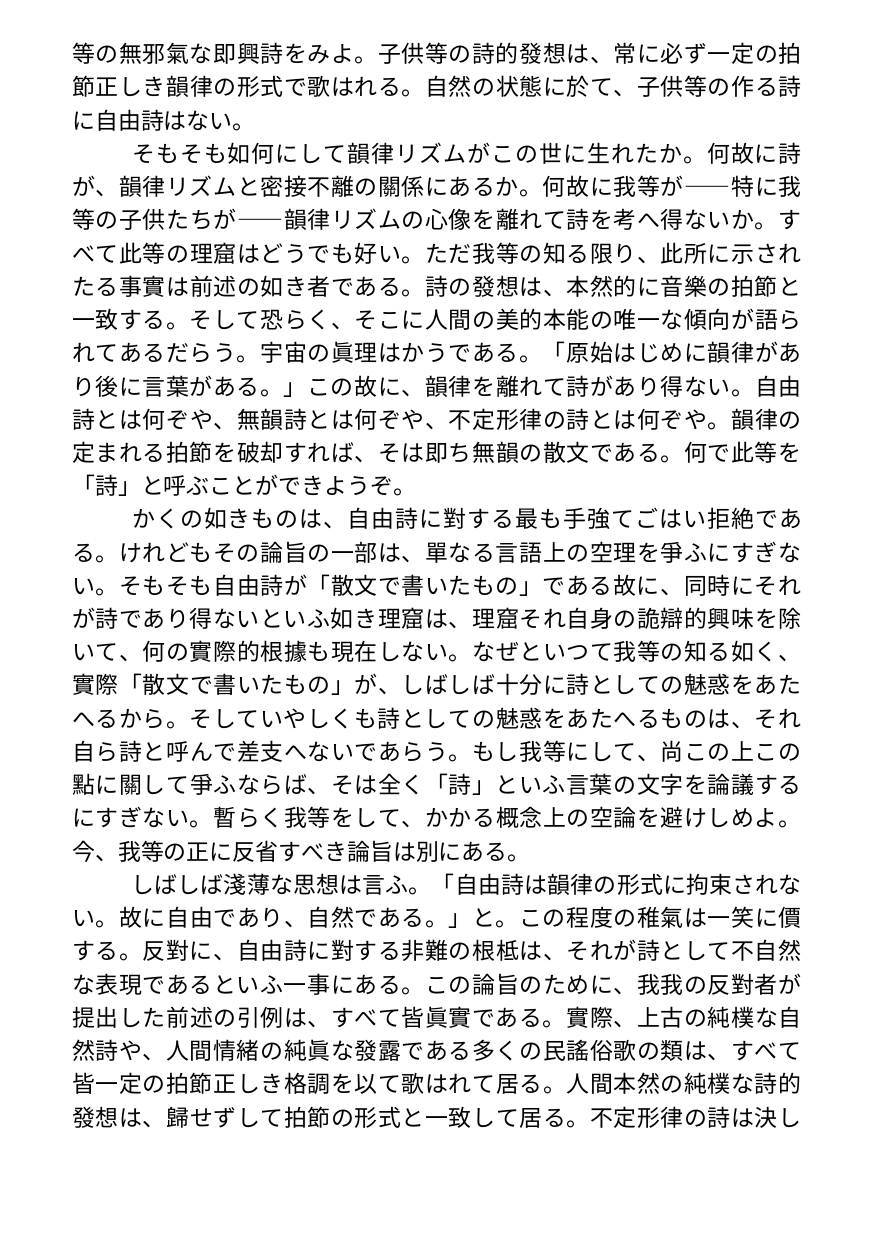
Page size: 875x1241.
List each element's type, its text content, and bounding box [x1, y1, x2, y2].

text そもそも如何にして韻律リズムがこの世に生れたか。何故に詩が、韻律リズムと密接不離の關係にあるか。何故に我等が――特に我等の子供たちが――韻律リズムの心像を離れて詩を考へ得ないか。すべて此等の理窟はどうでも好い。ただ我等の知る限り、此所に示されたる事實は前述の如き者である。詩の發想は、本然的に音樂の拍節と一致する。そして恐らく、そこに人間の美的本能の唯一な傾向が語られてあるだらう。宇宙の眞理はかうである。「原始はじめに韻律があり後に言葉がある。」この故に、韻律を離れて詩があり得ない。自由詩とは何ぞや、無韻詩とは何ぞや、不定形律の詩とは何ぞや。韻律の定まれる拍節を破却すれば、そは即ち無韻の散文である。何で此等を「詩」と呼ぶことができようぞ。 [72, 136, 802, 501]
text かくの如きものは、自由詩に對する最も手強てごはい拒絶である。けれどもその論旨の一部は、單なる言語上の空理を爭ふにすぎない。そもそも自由詩が「散文で書いたもの」である故に、同時にそれが詩であり得ないといふ如き理窟は、理窟それ自身の詭辯的興味を除いて、何の實際的根據も現在しない。なぜといつて我等の知る如く、實際「散文で書いたもの」が、しばしば十分に詩としての魅惑をあたへるから。そしていやしくも詩としての魅惑をあたへるものは、それ自ら詩と呼んで差支へないであらう。もし我等にして、尚この上この點に關して爭ふならば、そは全く「詩」といふ言葉の文字を論議するにすぎない。暫らく我等をして、かかる概念上の空論を避けしめよ。今、我等の正に反省すべき論旨は別にある。 [72, 501, 802, 867]
text 等の無邪氣な即興詩をみよ。子供等の詩的發想は、常に必ず一定の拍節正しき韻律の形式で歌はれる。自然の状態に於て、子供等の作る詩に自由詩はない。 [72, 36, 802, 136]
text しばしば淺薄な思想は言ふ。「自由詩は韻律の形式に拘束されない。故に自由であり、自然である。」と。この程度の稚氣は一笑に價する。反對に、自由詩に對する非難の根柢は、それが詩として不自然な表現であるといふ一事にある。この論旨のために、我我の反對者が提出した前述の引例は、すべて皆眞實である。實際、上古の純樸な自然詩や、人間情緒の純眞な發露である多くの民謠俗歌の類は、すべて皆一定の拍節正しき格調を以て歌はれて居る。人間本然の純樸な詩的發想は、歸せずして拍節の形式と一致して居る。不定形律の詩は決し [72, 867, 802, 1133]
